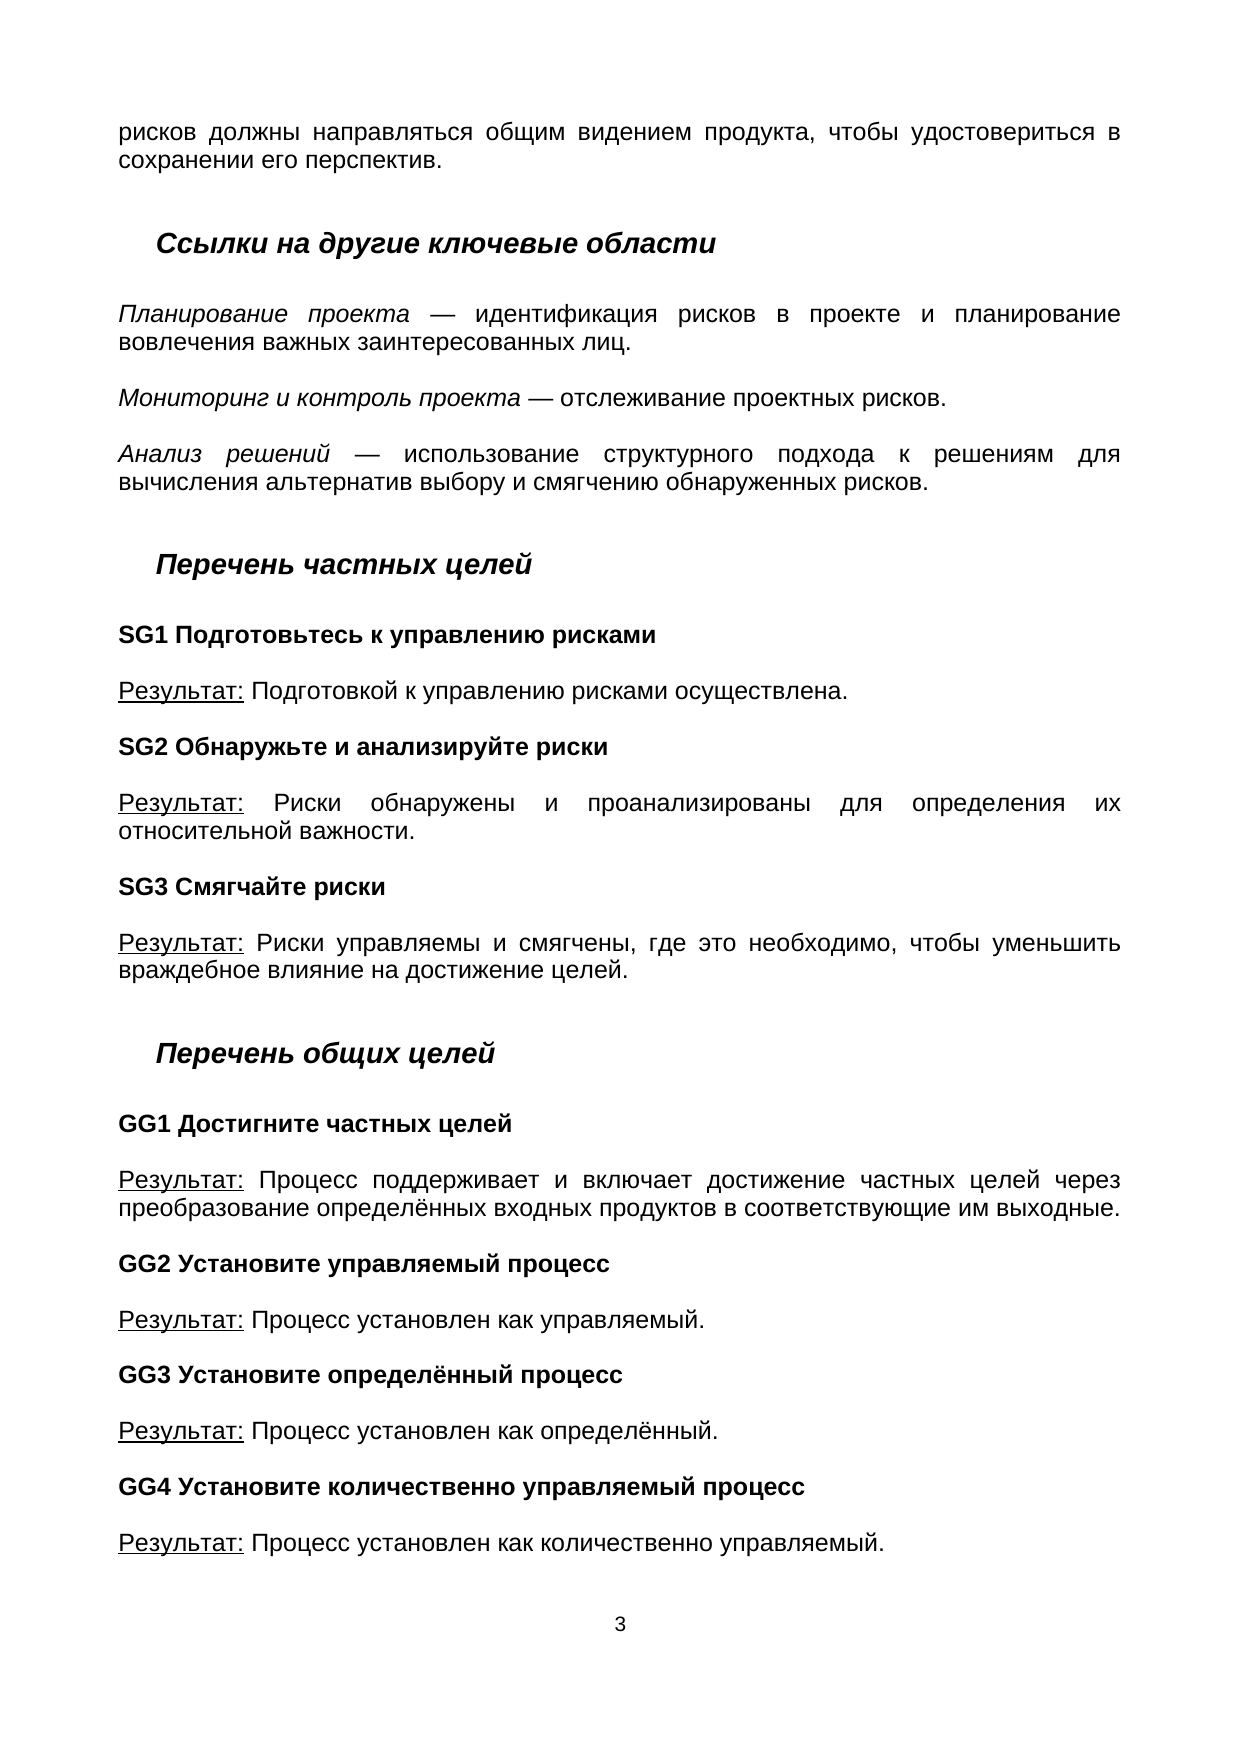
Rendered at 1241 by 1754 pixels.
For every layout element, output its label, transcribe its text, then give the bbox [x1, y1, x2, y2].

text GG1 Достигните частных целей [118, 1110, 1122, 1138]
subtitle Ссылки на другие ключевые области [118, 227, 1122, 259]
text Результат: Процесс установлен как количественно управляемый. [118, 1529, 1122, 1557]
text Результат: Процесс поддерживает и включает достижение частных целей через преобразование определённых входных продуктов в соответствующие им выходные. [118, 1166, 1122, 1222]
text Результат: Подготовкой к управлению рисками осуществлена. [118, 677, 1122, 705]
subtitle Перечень частных целей [118, 548, 1122, 581]
text рисков должны направляться общим видением продукта, чтобы удостовериться в сохранении его перспектив. [118, 118, 1122, 174]
text GG2 Установите управляемый процесс [118, 1250, 1122, 1278]
text GG4 Установите количественно управляемый процесс [118, 1473, 1122, 1501]
text Результат: Риски обнаружены и проанализированы для определения их относительной важности. [118, 789, 1122, 844]
text SG3 Смягчайте риски [118, 872, 1122, 900]
text Планирование проекта — идентификация рисков в проекте и планирование вовлечения важных заинтересованных лиц. [118, 300, 1122, 356]
text Анализ решений — использование структурного подхода к решениям для вычисления альтернатив выбору и смягчению обнаруженных рисков. [118, 439, 1122, 495]
text Результат: Процесс установлен как определённый. [118, 1417, 1122, 1445]
text Результат: Риски управляемы и смягчены, где это необходимо, чтобы уменьшить враждебное влияние на достижение целей. [118, 928, 1122, 984]
text GG3 Установите определённый процесс [118, 1361, 1122, 1389]
text SG1 Подготовьтесь к управлению рисками [118, 621, 1122, 649]
text Результат: Процесс установлен как управляемый. [118, 1306, 1122, 1333]
text Мониторинг и контроль проекта — отслеживание проектных рисков. [118, 384, 1122, 412]
text SG2 Обнаружьте и анализируйте риски [118, 733, 1122, 761]
subtitle Перечень общих целей [118, 1037, 1122, 1070]
